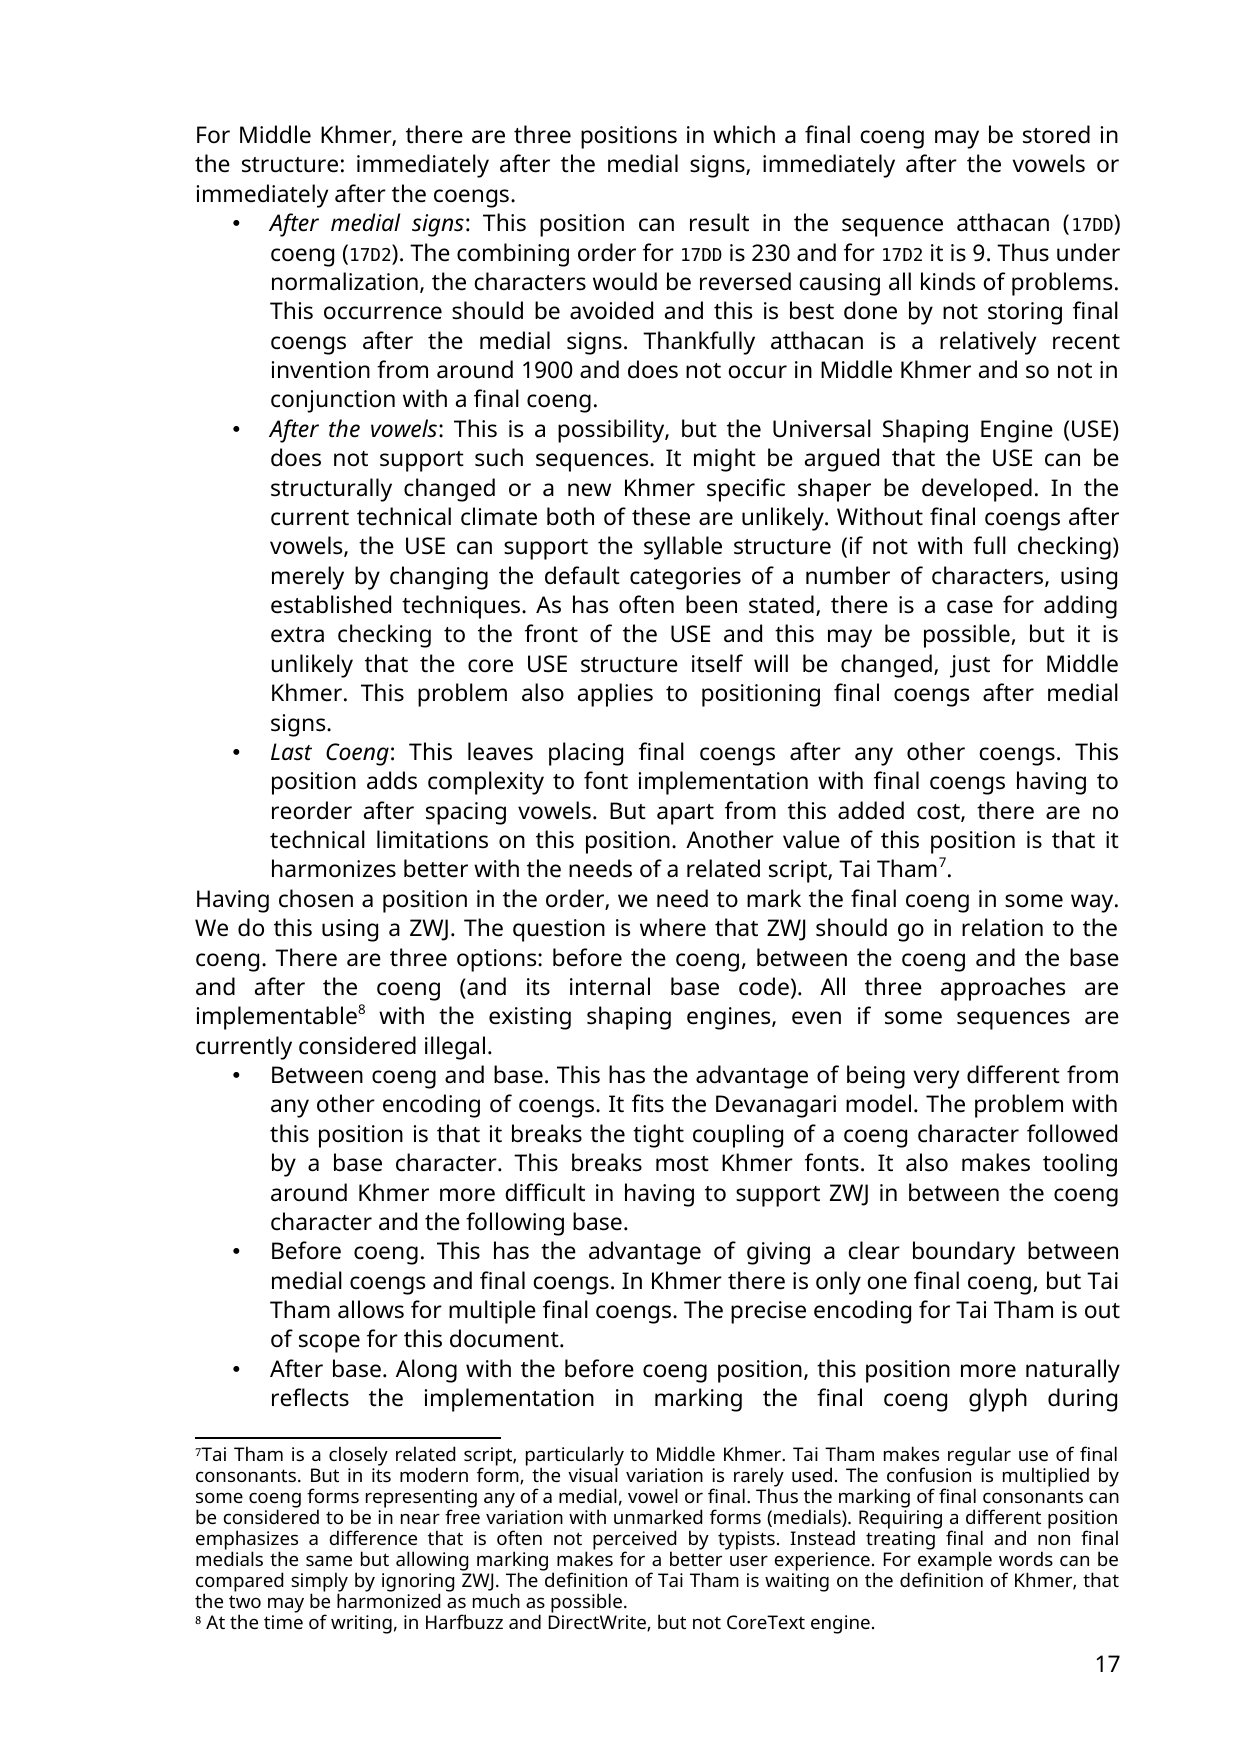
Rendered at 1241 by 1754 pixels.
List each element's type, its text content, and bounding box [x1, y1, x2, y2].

text At the time of writing, in Harfbuzz and DirectWrite, but not CoreText engine. [195, 1612, 1121, 1633]
list Last Coeng: This leaves placing final coengs after any other coengs. This position adds complexity to font implementation with final coengs having to reorder after spacing vowels. But apart from this added cost, there are no technical limitations on this position. Another value of this position is that it harmonizes better with the needs of a related script, Tai Tham. [232, 737, 1121, 884]
list After medial signs: This position can result in the sequence atthacan (17DD) coeng (17D2). The combining order for 17DD is 230 and for 17D2 it is 9. Thus under normalization, the characters would be reversed causing all kinds of problems. This occurrence should be avoided and this is best done by not storing final coengs after the medial signs. Thankfully atthacan is a relatively recent invention from around 1900 and does not occur in Middle Khmer and so not in conjunction with a final coeng. [232, 208, 1121, 414]
list After the vowels: This is a possibility, but the Universal Shaping Engine (USE) does not support such sequences. It might be argued that the USE can be structurally changed or a new Khmer specific shaper be developed. In the current technical climate both of these are unlikely. Without final coengs after vowels, the USE can support the syllable structure (if not with full checking) merely by changing the default categories of a number of characters, using established techniques. As has often been stated, there is a case for adding extra checking to the front of the USE and this may be possible, but it is unlikely that the core USE structure itself will be changed, just for Middle Khmer. This problem also applies to positioning final coengs after medial signs. [232, 414, 1121, 737]
list Before coeng. This has the advantage of giving a clear boundary between medial coengs and final coengs. In Khmer there is only one final coeng, but Tai Tham allows for multiple final coengs. The precise encoding for Tai Tham is out of scope for this document. [232, 1236, 1121, 1354]
list Tai Tham is a closely related script, particularly to Middle Khmer. Tai Tham makes regular use of final consonants. But in its modern form, the visual variation is rarely used. The confusion is multiplied by some coeng forms representing any of a medial, vowel or final. Thus the marking of final consonants can be considered to be in near free variation with unmarked forms (medials). Requiring a different position emphasizes a difference that is often not perceived by typists. Instead treating final and non final medials the same but allowing marking makes for a better user experience. For example words can be compared simply by ignoring ZWJ. The definition of Tai Tham is waiting on the definition of Khmer, that the two may be harmonized as much as possible. [195, 1444, 1121, 1612]
list Between coeng and base. This has the advantage of being very different from any other encoding of coengs. It fits the Devanagari model. The problem with this position is that it breaks the tight coupling of a coeng character followed by a base character. This breaks most Khmer fonts. It also makes tooling around Khmer more difficult in having to support ZWJ in between the coeng character and the following base. [232, 1060, 1121, 1236]
text Having chosen a position in the order, we need to mark the final coeng in some way. We do this using a ZWJ. The question is where that ZWJ should go in relation to the coeng. There are three options: before the coeng, between the coeng and the base and after the coeng (and its internal base code). All three approaches are implementable with the existing shaping engines, even if some sequences are currently considered illegal. [195, 884, 1121, 1060]
text For Middle Khmer, there are three positions in which a final coeng may be stored in the structure: immediately after the medial signs, immediately after the vowels or immediately after the coengs. [195, 120, 1121, 208]
list After base. Along with the before coeng position, this position more naturally reflects the implementation in marking the final coeng glyph during [232, 1354, 1121, 1412]
